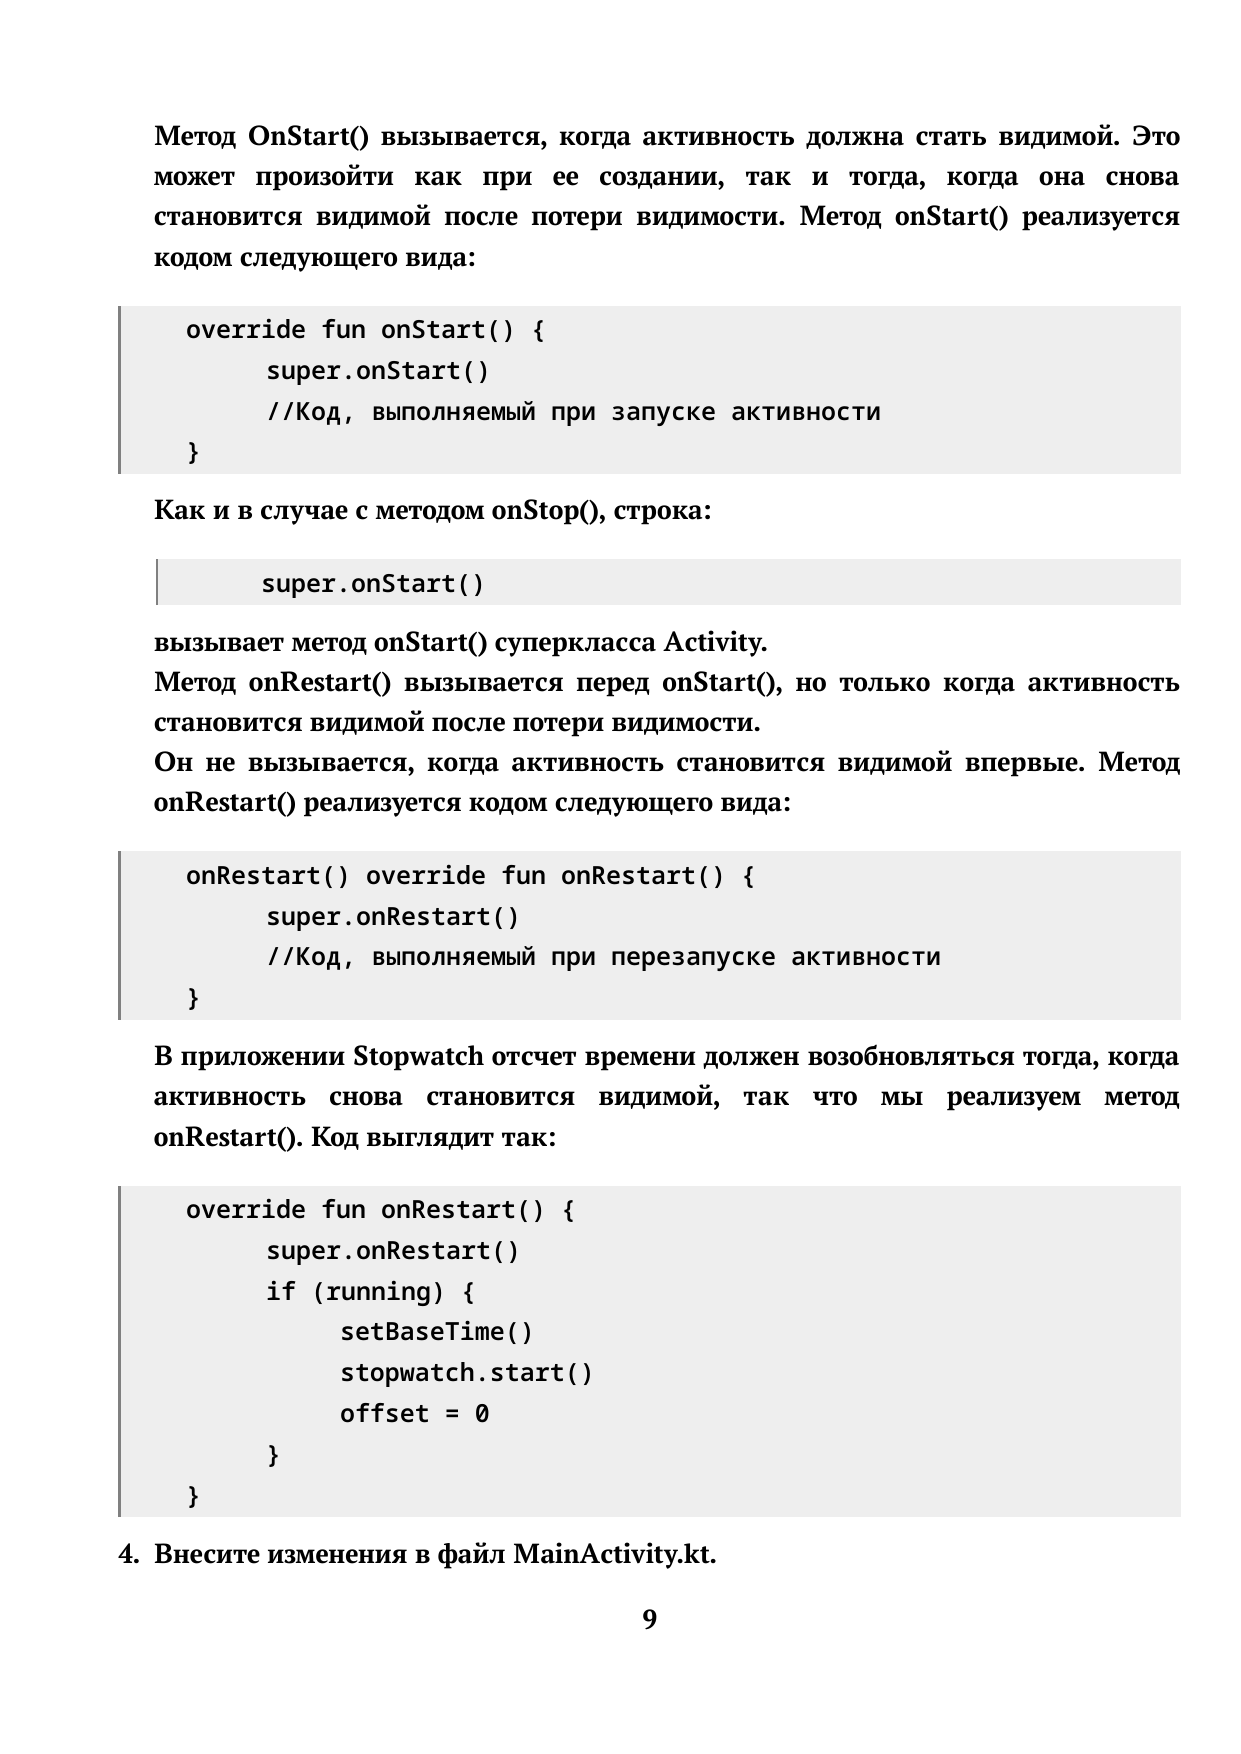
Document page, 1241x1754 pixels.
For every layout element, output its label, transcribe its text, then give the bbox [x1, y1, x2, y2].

text if (running) { [121, 1267, 1181, 1307]
list В приложении Stopwatch отсчет времени должен возобновляться тогда, когда активность снова становится видимой, так что мы реализуем метод onRestart(). Код выглядит так: [118, 1038, 1181, 1152]
text offset = 0 [121, 1390, 1181, 1430]
text } [121, 1471, 1181, 1517]
list Внесите изменения в файл MainActivity.kt. [118, 1536, 1181, 1569]
text override fun onRestart() { [121, 1186, 1181, 1226]
text stopwatch.start() [121, 1349, 1181, 1389]
text //Код, выполняемый при запуске активности [121, 387, 1181, 427]
text super.onRestart() [121, 892, 1181, 932]
text } [121, 428, 1181, 474]
text super.onRestart() [121, 1226, 1181, 1266]
text //Код, выполняемый при перезапуске активности [121, 933, 1181, 973]
list super.onStart() [158, 559, 1181, 605]
list Метод OnStart() вызывается, когда активность должна стать видимой. Это может произойти как при ее создании, так и тогда, когда она снова становится видимой после потери видимости. Метод onStart() реализуется кодом следующего вида: [118, 118, 1181, 272]
text } [121, 1431, 1181, 1471]
list Он не вызывается, когда активность становится видимой впервые. Метод onRestart() реализуется кодом следующего вида: [118, 744, 1181, 818]
list Метод onRestart() вызывается перед onStart(), но только когда активность становится видимой после потери видимости. [118, 664, 1181, 738]
list Как и в случае с методом onStop(), строка: [118, 492, 1181, 526]
text onRestart() override fun onRestart() { [121, 851, 1181, 891]
list вызывает метод onStart() суперкласса Activity. [118, 624, 1181, 657]
text super.onStart() [121, 346, 1181, 386]
text setBaseTime() [121, 1308, 1181, 1348]
text override fun onStart() { [121, 306, 1181, 346]
text } [121, 974, 1181, 1020]
